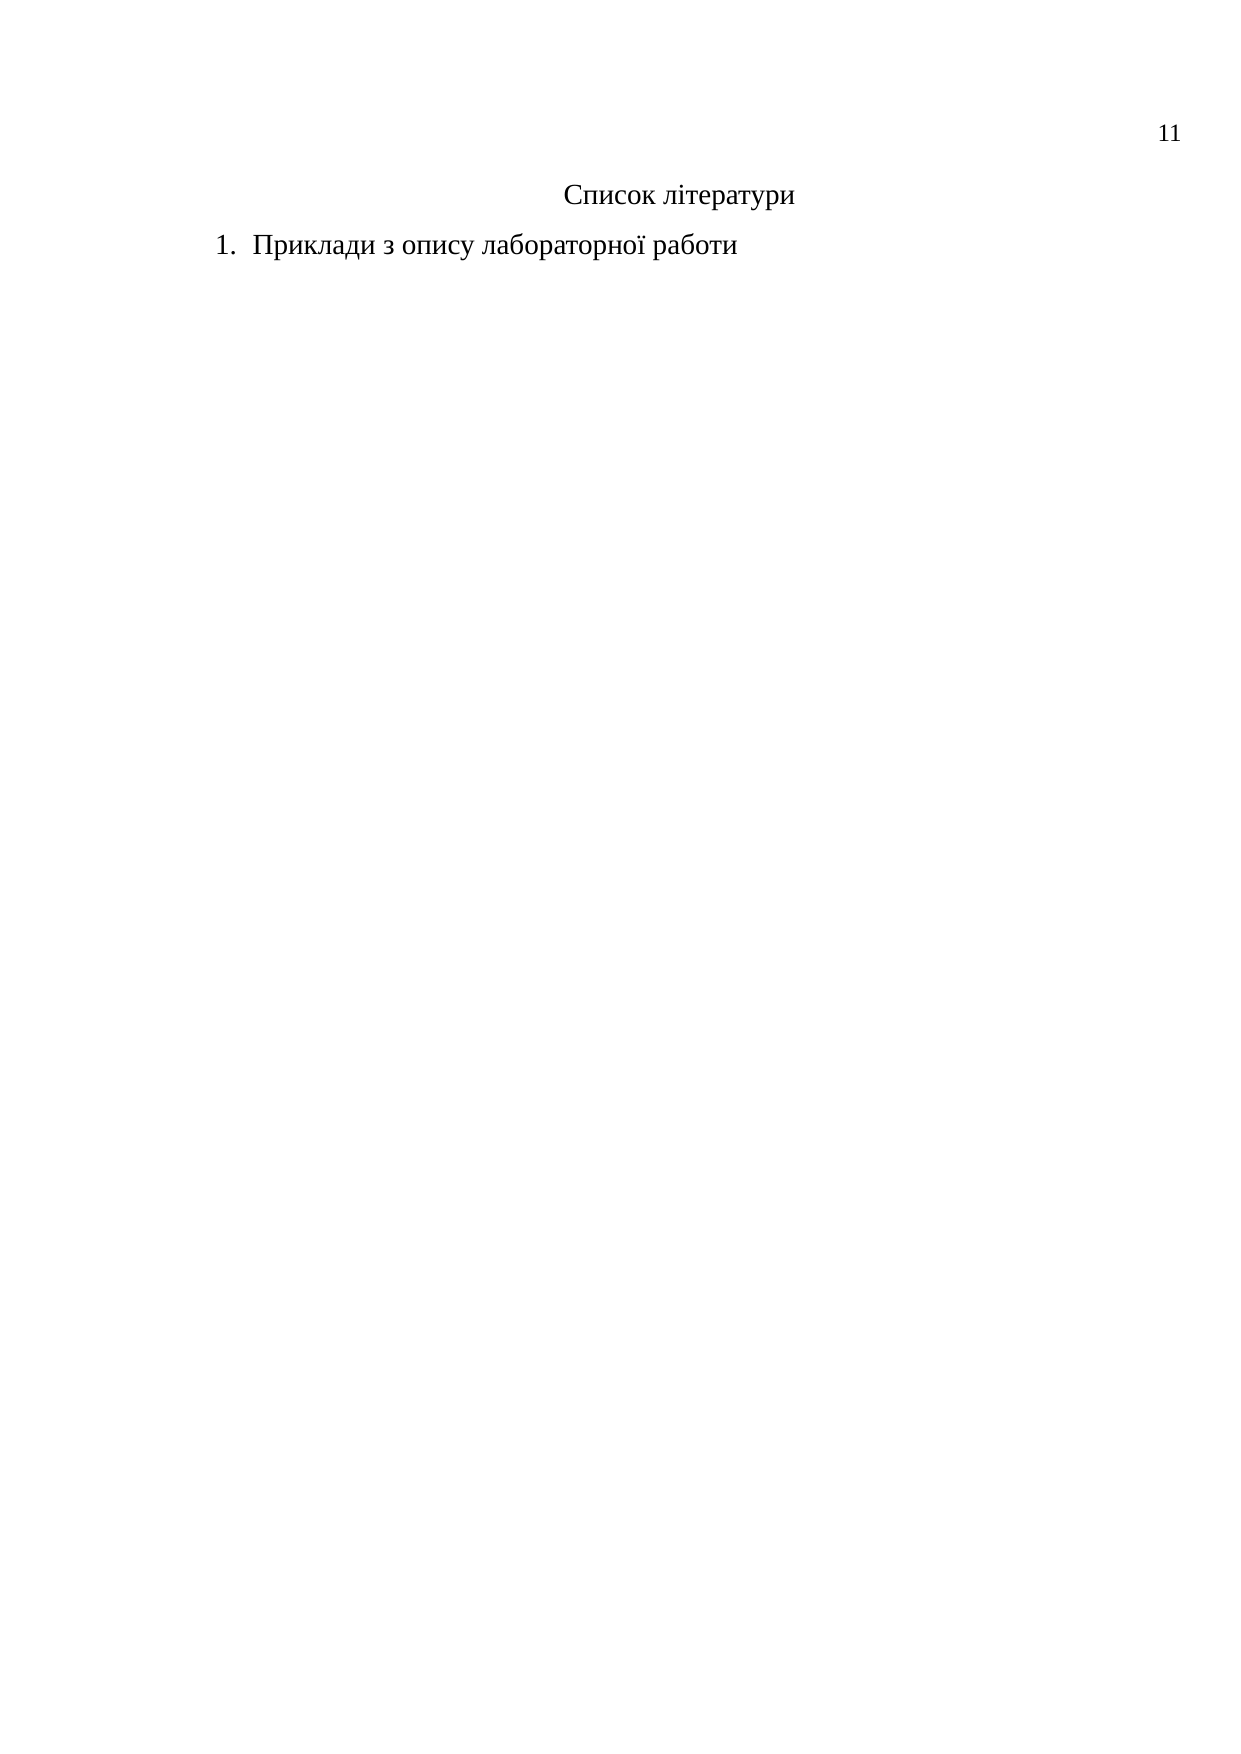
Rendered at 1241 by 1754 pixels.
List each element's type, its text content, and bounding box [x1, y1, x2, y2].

subtitle Список літератури [177, 177, 1181, 211]
list Приклади з опису лабораторної работи [215, 227, 1181, 261]
